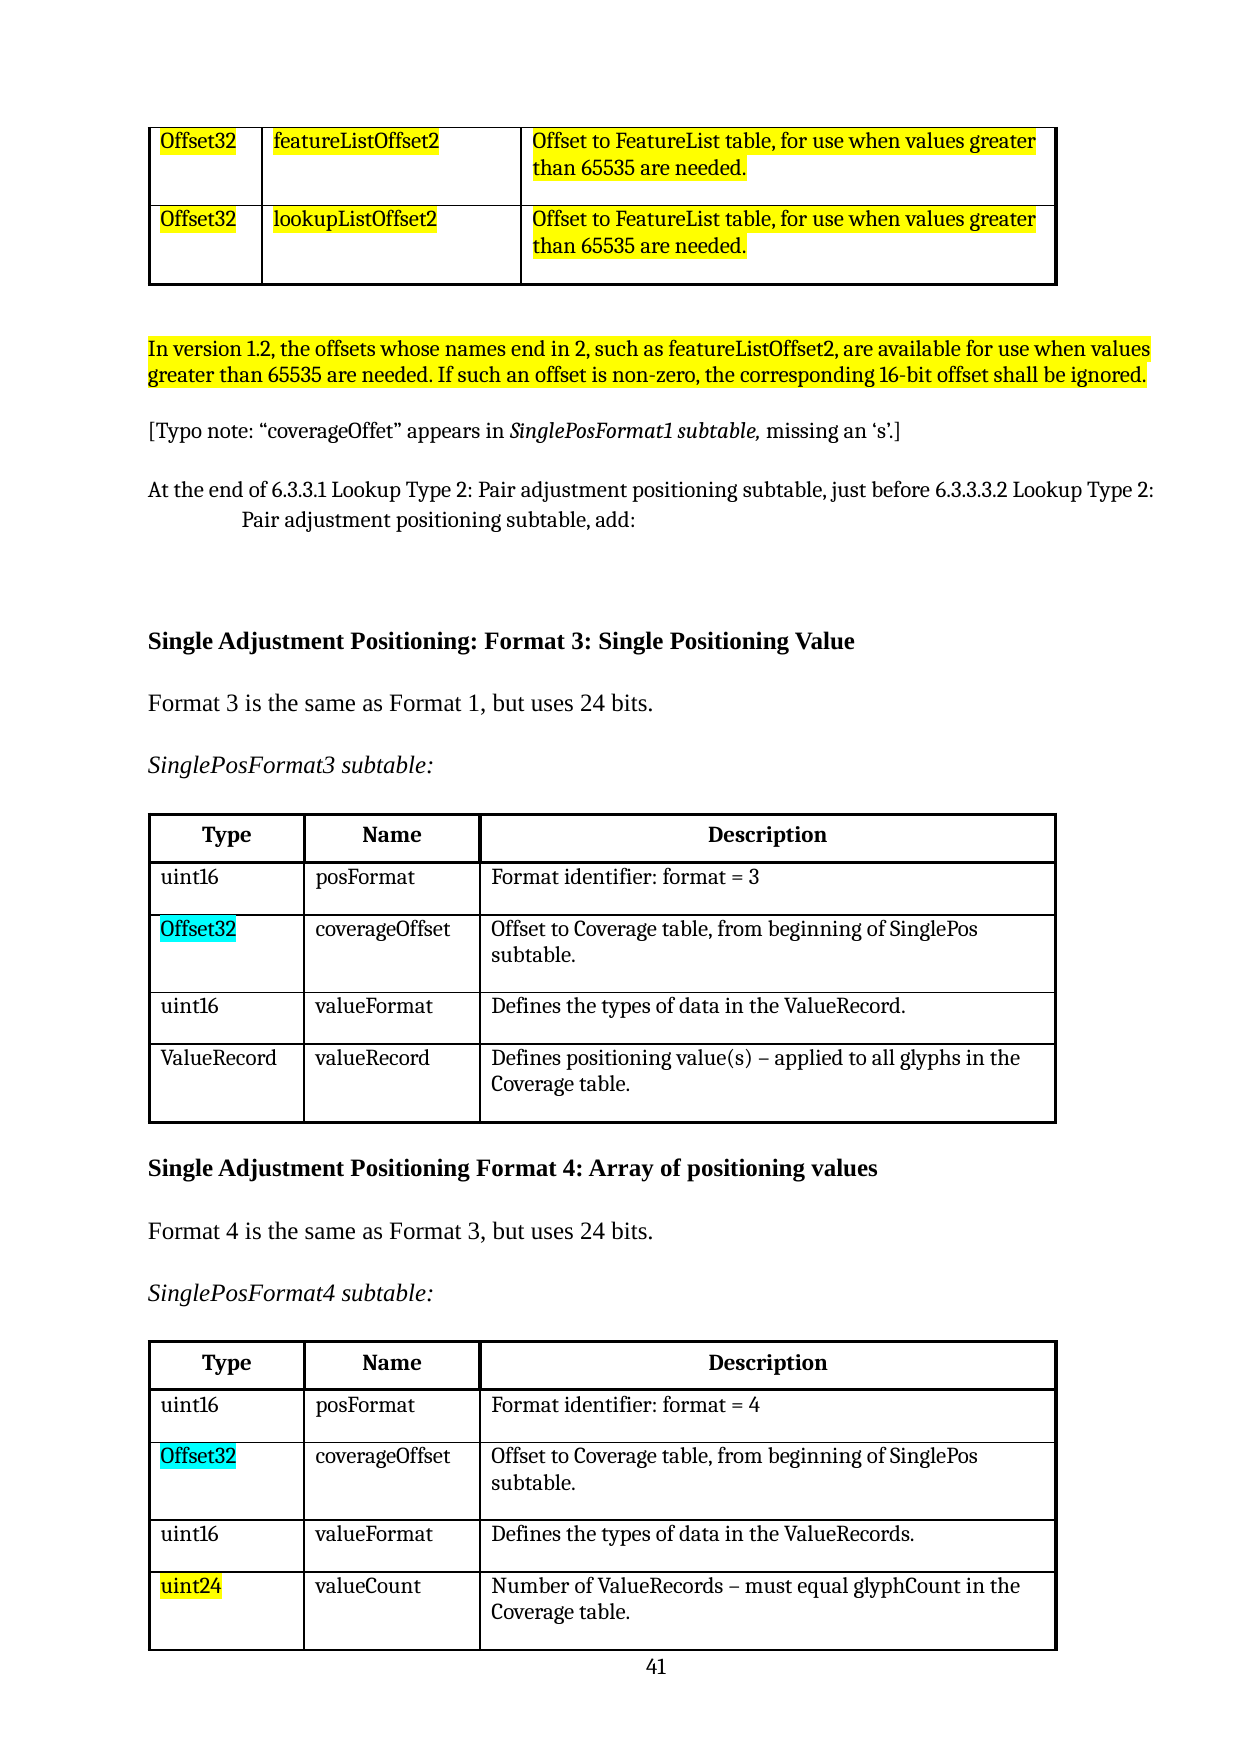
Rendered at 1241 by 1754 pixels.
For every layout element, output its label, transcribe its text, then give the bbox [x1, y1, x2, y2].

table_cell posFormat [305, 1391, 479, 1441]
table_cell Offset32 [151, 128, 261, 205]
text At the end of 6.3.3.1 Lookup Type 2: Pair adjustment positioning subtable, just before 6.3.3.3.2 Lookup Type 2: Pair adjustment positioning subtable, add: [148, 477, 1163, 533]
table_cell uint16 [151, 1391, 303, 1441]
table_cell coverageOffset [305, 916, 479, 992]
table_header Name [306, 816, 478, 861]
text SinglePosFormat4 subtable: [148, 1278, 1163, 1307]
table_cell Offset to Coverage table, from beginning of SinglePos subtable. [481, 916, 1054, 992]
table_cell coverageOffset [305, 1443, 479, 1519]
table_header Type [151, 816, 303, 861]
table_cell valueFormat [305, 993, 479, 1043]
table_cell Offset to FeatureList table, for use when values greater than 65535 are needed. [522, 128, 1054, 205]
table_cell valueCount [305, 1573, 479, 1649]
table_cell uint16 [151, 993, 303, 1043]
table_cell uint16 [151, 864, 303, 914]
table_cell Format identifier: format = 4 [481, 1391, 1054, 1441]
table_cell Offset32 [151, 1443, 303, 1519]
table_cell featureListOffset2 [263, 128, 520, 205]
table_cell ValueRecord [151, 1045, 303, 1121]
table_cell posFormat [305, 864, 479, 914]
text SinglePosFormat3 subtable: [148, 750, 1163, 779]
table_header Description [482, 1343, 1054, 1388]
table_cell Offset32 [151, 206, 261, 283]
table_cell Format identifier: format = 3 [481, 864, 1054, 914]
table_cell Offset to FeatureList table, for use when values greater than 65535 are needed. [522, 206, 1054, 283]
table_header Type [151, 1343, 303, 1388]
text Format 3 is the same as Format 1, but uses 24 bits. [148, 688, 1163, 717]
table_cell Offset to Coverage table, from beginning of SinglePos subtable. [481, 1443, 1054, 1519]
table_cell valueFormat [305, 1521, 479, 1571]
text In version 1.2, the offsets whose names end in 2, such as featureListOffset2, are available for use when values greater than 65535 are needed. If such an offset is non-zero, the corresponding 16-bit offset shall be ignored. [148, 336, 1163, 388]
table_cell Offset32 [151, 916, 303, 992]
table_cell uint16 [151, 1521, 303, 1571]
table_cell Defines the types of data in the ValueRecords. [481, 1521, 1054, 1571]
table_cell Defines the types of data in the ValueRecord. [481, 993, 1054, 1043]
table_cell Defines positioning value(s) – applied to all glyphs in the Coverage table. [481, 1045, 1054, 1121]
table_header Name [306, 1343, 478, 1388]
text Single Adjustment Positioning: Format 3: Single Positioning Value [148, 626, 1163, 655]
table_cell Number of ValueRecords – must equal glyphCount in the Coverage table. [481, 1573, 1054, 1649]
text Format 4 is the same as Format 3, but uses 24 bits. [148, 1216, 1163, 1244]
table_cell valueRecord [305, 1045, 479, 1121]
table_cell lookupListOffset2 [263, 206, 520, 283]
text [Typo note: “coverageOffet” appears in SinglePosFormat1 subtable, missing an ‘s’.] [148, 418, 1163, 444]
text Single Adjustment Positioning Format 4: Array of positioning values [148, 1153, 1163, 1182]
table_header Description [482, 816, 1054, 861]
table_cell uint24 [151, 1573, 303, 1649]
